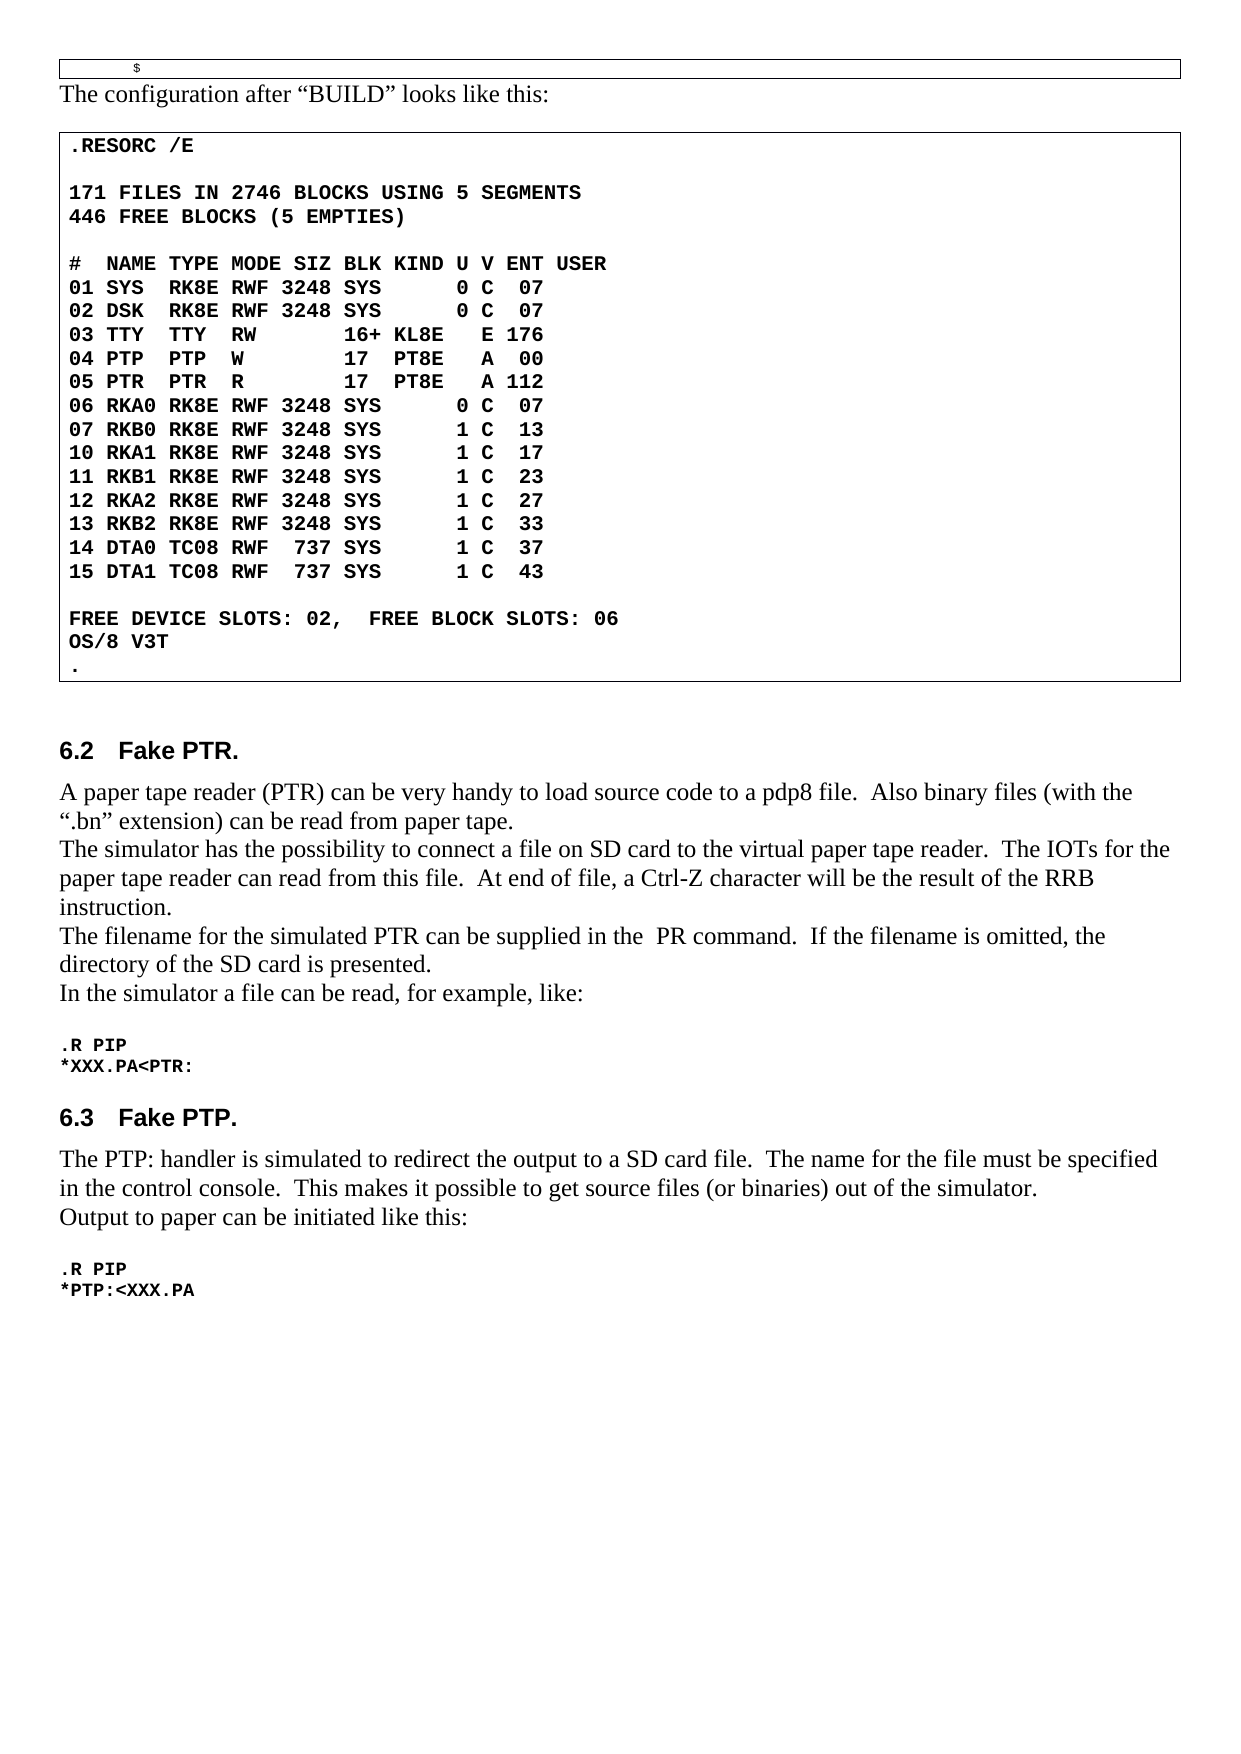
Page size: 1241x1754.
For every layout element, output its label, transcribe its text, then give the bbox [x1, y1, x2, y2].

text $ [60, 60, 1180, 78]
text The filename for the simulated PTR can be supplied in the PR command. If the filename is omitted, the directory of the SD card is presented. In the simulator a file can be read, for example, like: [59, 921, 1181, 1007]
text The simulator has the possibility to connect a file on SD card to the virtual paper tape reader. The IOTs for the paper tape reader can read from this file. At end of file, a Ctrl-Z character will be the result of the RRB instruction. [59, 834, 1181, 921]
text . [60, 652, 1180, 681]
text 15 DTA1 TC08 RWF 737 SYS 1 C 43 [60, 557, 1180, 584]
text The PTP: handler is simulated to redirect the output to a SD card file. The name for the file must be specified in the control console. This makes it possible to get source files (or binaries) out of the simulator. [59, 1144, 1181, 1202]
text The configuration after “BUILD” looks like this: [59, 79, 1181, 108]
text 14 DTA0 TC08 RWF 737 SYS 1 C 37 [60, 534, 1180, 557]
text 13 RKB2 RK8E RWF 3248 SYS 1 C 33 [60, 510, 1180, 534]
subtitle Fake PTP. [59, 1103, 1181, 1132]
text .RESORC /E [60, 133, 1180, 159]
text 07 RKB0 RK8E RWF 3248 SYS 1 C 13 [60, 416, 1180, 439]
text A paper tape reader (PTR) can be very handy to load source code to a pdp8 file. Also binary files (with the “.bn” extension) can be read from paper tape. [59, 777, 1181, 834]
text 171 FILES IN 2746 BLOCKS USING 5 SEGMENTS [60, 179, 1180, 203]
text 10 RKA1 RK8E RWF 3248 SYS 1 C 17 [60, 439, 1180, 463]
text 12 RKA2 RK8E RWF 3248 SYS 1 C 27 [60, 487, 1180, 510]
text 02 DSK RK8E RWF 3248 SYS 0 C 07 [60, 297, 1180, 321]
subtitle Fake PTR. [59, 736, 1181, 764]
text # NAME TYPE MODE SIZ BLK KIND U V ENT USER [60, 250, 1180, 274]
text FREE DEVICE SLOTS: 02, FREE BLOCK SLOTS: 06 [60, 605, 1180, 628]
text .R PIP *PTP:<XXX.PA [59, 1259, 1181, 1302]
text 06 RKA0 RK8E RWF 3248 SYS 0 C 07 [60, 392, 1180, 416]
text .R PIP *XXX.PA<PTR: [59, 1036, 1181, 1078]
text 446 FREE BLOCKS (5 EMPTIES) [60, 203, 1180, 229]
text 04 PTP PTP W 17 PT8E A 00 [60, 345, 1180, 368]
text Output to paper can be initiated like this: [59, 1202, 1181, 1231]
text 01 SYS RK8E RWF 3248 SYS 0 C 07 [60, 274, 1180, 297]
text 05 PTR PTR R 17 PT8E A 112 [60, 368, 1180, 392]
text 11 RKB1 RK8E RWF 3248 SYS 1 C 23 [60, 463, 1180, 487]
text 03 TTY TTY RW 16+ KL8E E 176 [60, 321, 1180, 345]
text OS/8 V3T [60, 628, 1180, 652]
